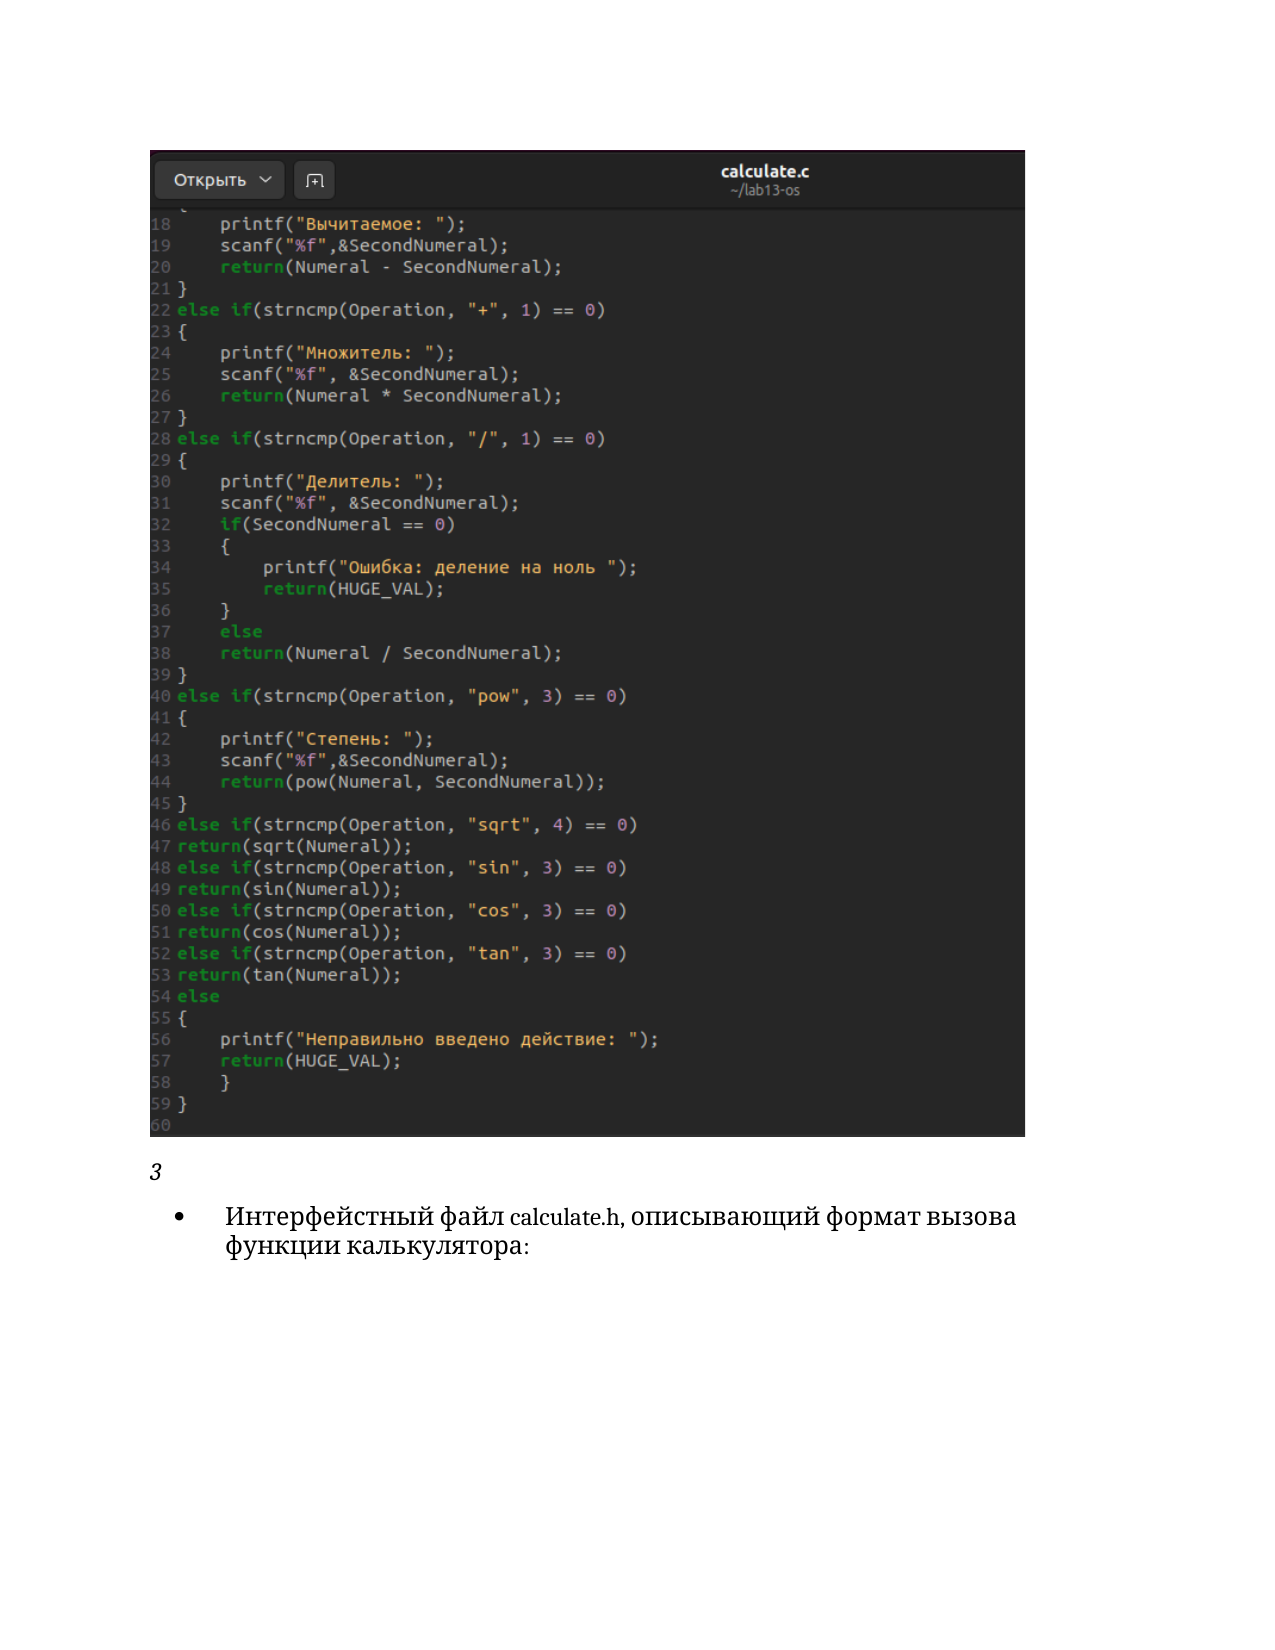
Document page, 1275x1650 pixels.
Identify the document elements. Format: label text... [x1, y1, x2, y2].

text 3 [150, 1158, 1125, 1187]
list Интерфейстный файл calculate.h, описывающий формат вызова функции калькулятора: [175, 1203, 1125, 1260]
